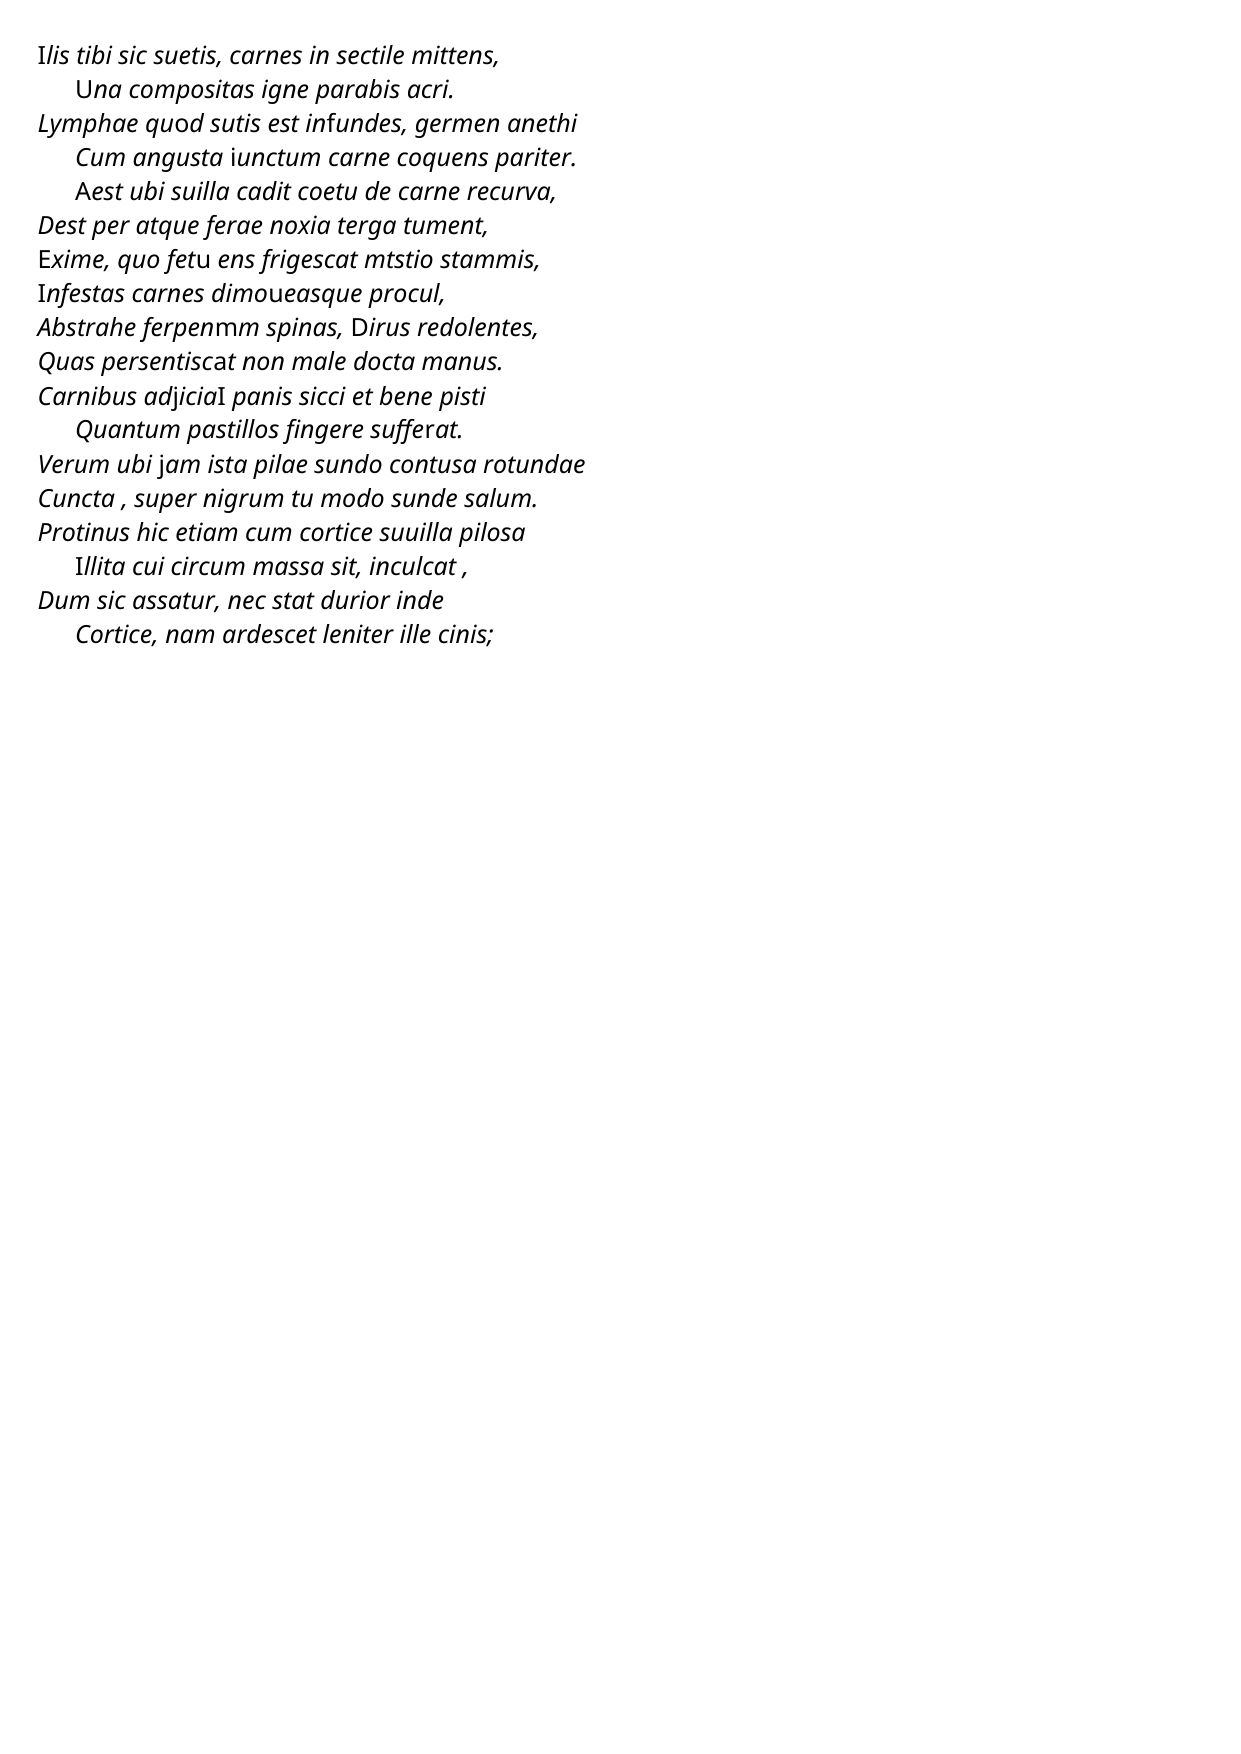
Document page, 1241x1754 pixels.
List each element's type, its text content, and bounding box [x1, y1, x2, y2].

text Dum sic assatur, nec stat durior inde Cortice, nam ardescet leniter ille cinis; [37, 582, 1203, 651]
text Protinus hic etiam cum cortice suuilla pilosa Illita cui circum massa sit, inculcat , [37, 514, 1203, 582]
text Lymphae quod sutis est infundes, germen anethi Cum angusta iunctum carne coquens pariter. [37, 106, 1203, 174]
text Abstrahe ferpenmm spinas, Dirus redolentes, Quas persentiscat non male docta manus. [37, 310, 1203, 378]
text Carnibus adjiciaI panis sicci et bene pisti Quantum pastillos fingere sufferat. [37, 378, 1203, 446]
text Verum ubi jam ista pilae sundo contusa rotundae Cuncta , super nigrum tu modo sunde salum. [37, 446, 1203, 514]
text Aest ubi suilla cadit coetu de carne recurva, Dest per atque ferae noxia terga tument, Exime, quo fetu ens frigescat mtstio stammis, Infestas carnes dimoueasque procul, [37, 174, 1203, 310]
text Ilis tibi sic suetis, carnes in sectile mittens, Una compositas igne parabis acri. [37, 37, 1203, 106]
